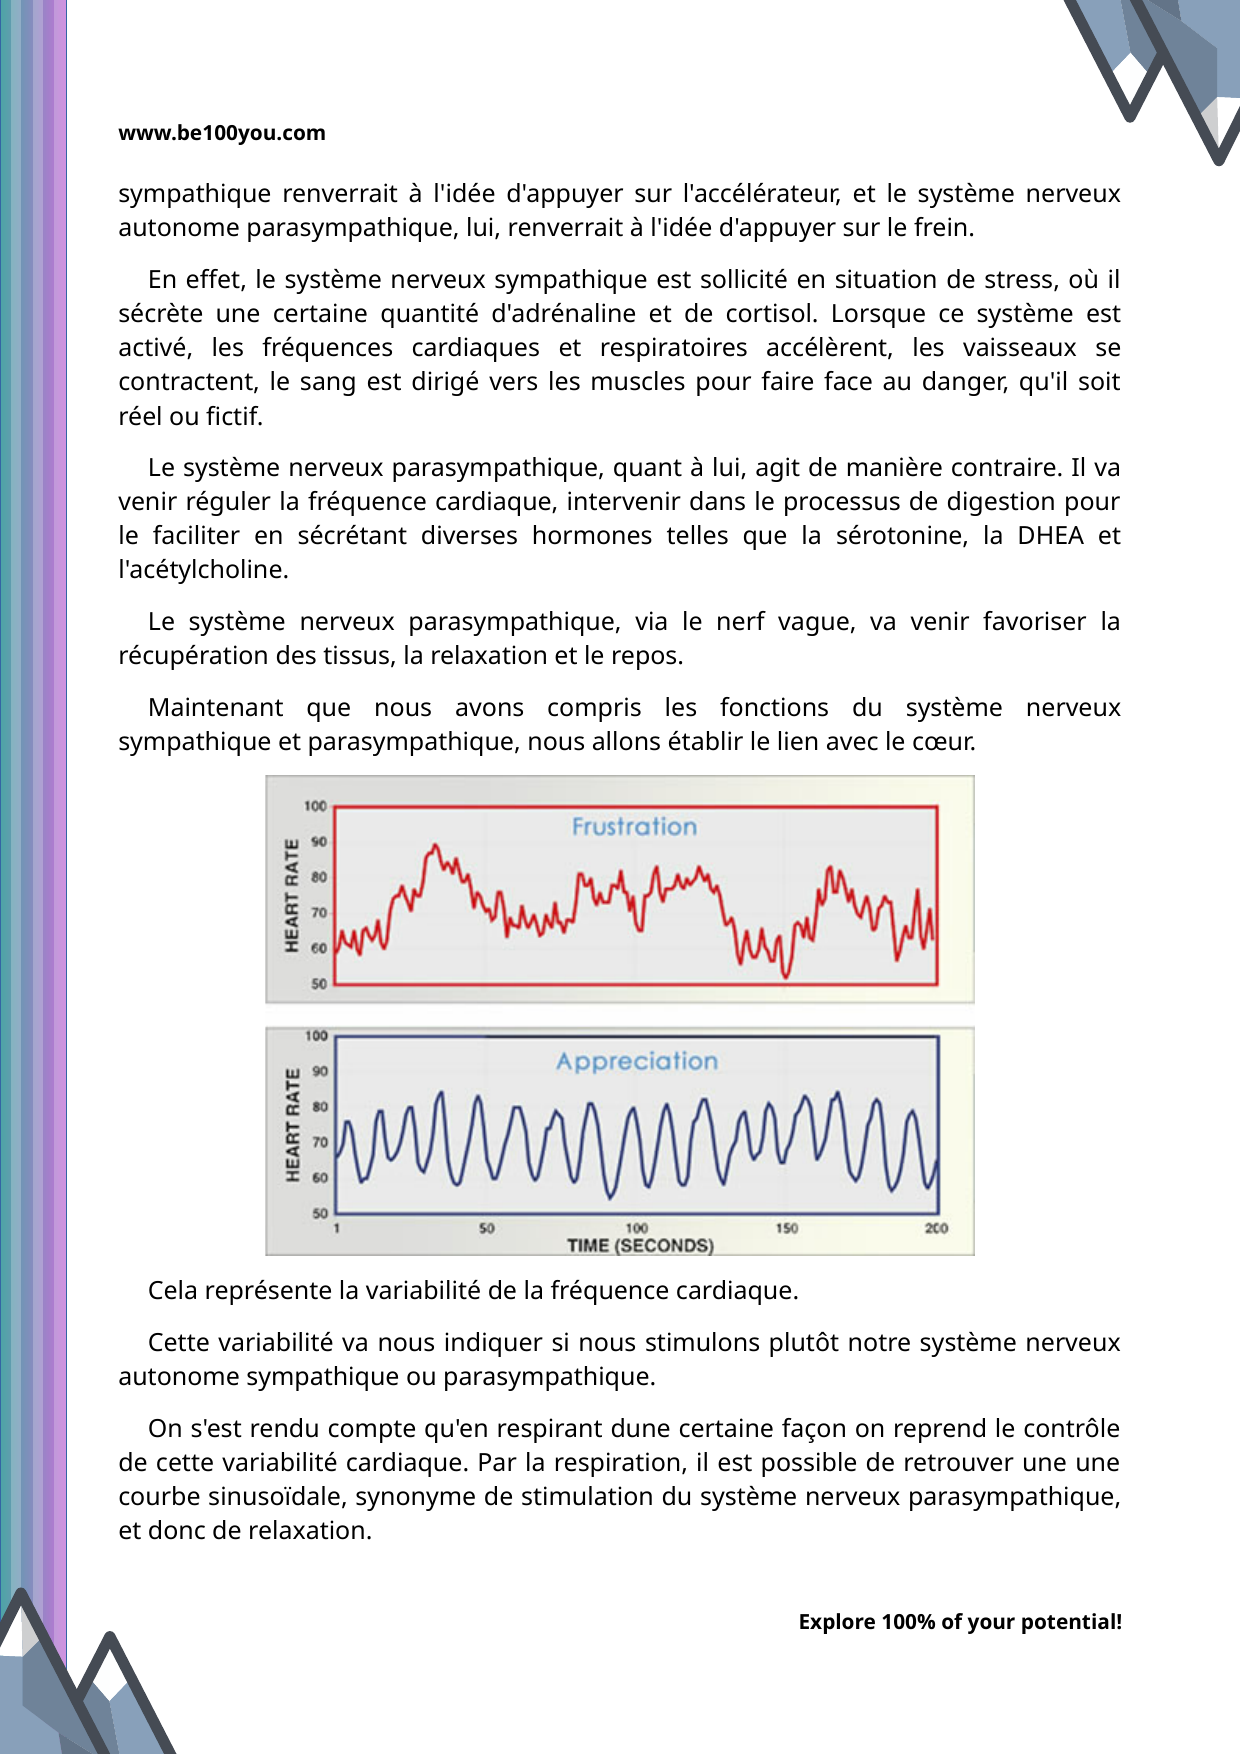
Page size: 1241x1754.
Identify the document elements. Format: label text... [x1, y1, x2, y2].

text Cette variabilité va nous indiquer si nous stimulons plutôt notre système nerveux autonome sympathique ou parasympathique. [118, 1325, 1122, 1393]
text Maintenant que nous avons compris les fonctions du système nerveux sympathique et parasympathique, nous allons établir le lien avec le cœur. [118, 690, 1122, 758]
text Cela représente la variabilité de la fréquence cardiaque. [118, 1273, 1122, 1307]
text En effet, le système nerveux sympathique est sollicité en situation de stress, où il sécrète une certaine quantité d'adrénaline et de cortisol. Lorsque ce système est activé, les fréquences cardiaques et respiratoires accélèrent, les vaisseaux se contractent, le sang est dirigé vers les muscles pour faire face au danger, qu'il soit réel ou fictif. [118, 262, 1122, 432]
text Le système nerveux parasympathique, via le nerf vague, va venir favoriser la récupération des tissus, la relaxation et le repos. [118, 604, 1122, 672]
text On s'est rendu compte qu'en respirant dune certaine façon on reprend le contrôle de cette variabilité cardiaque. Par la respiration, il est possible de retrouver une une courbe sinusoïdale, synonyme de stimulation du système nerveux parasympathique, et donc de relaxation. [118, 1411, 1122, 1547]
text sympathique renverrait à l'idée d'appuyer sur l'accélérateur, et le système nerveux autonome parasympathique, lui, renverrait à l'idée d'appuyer sur le frein. [118, 176, 1122, 244]
picture [265, 775, 975, 1256]
text Le système nerveux parasympathique, quant à lui, agit de manière contraire. Il va venir réguler la fréquence cardiaque, intervenir dans le processus de digestion pour le faciliter en sécrétant diverses hormones telles que la sérotonine, la DHEA et l'acétylcholine. [118, 450, 1122, 586]
